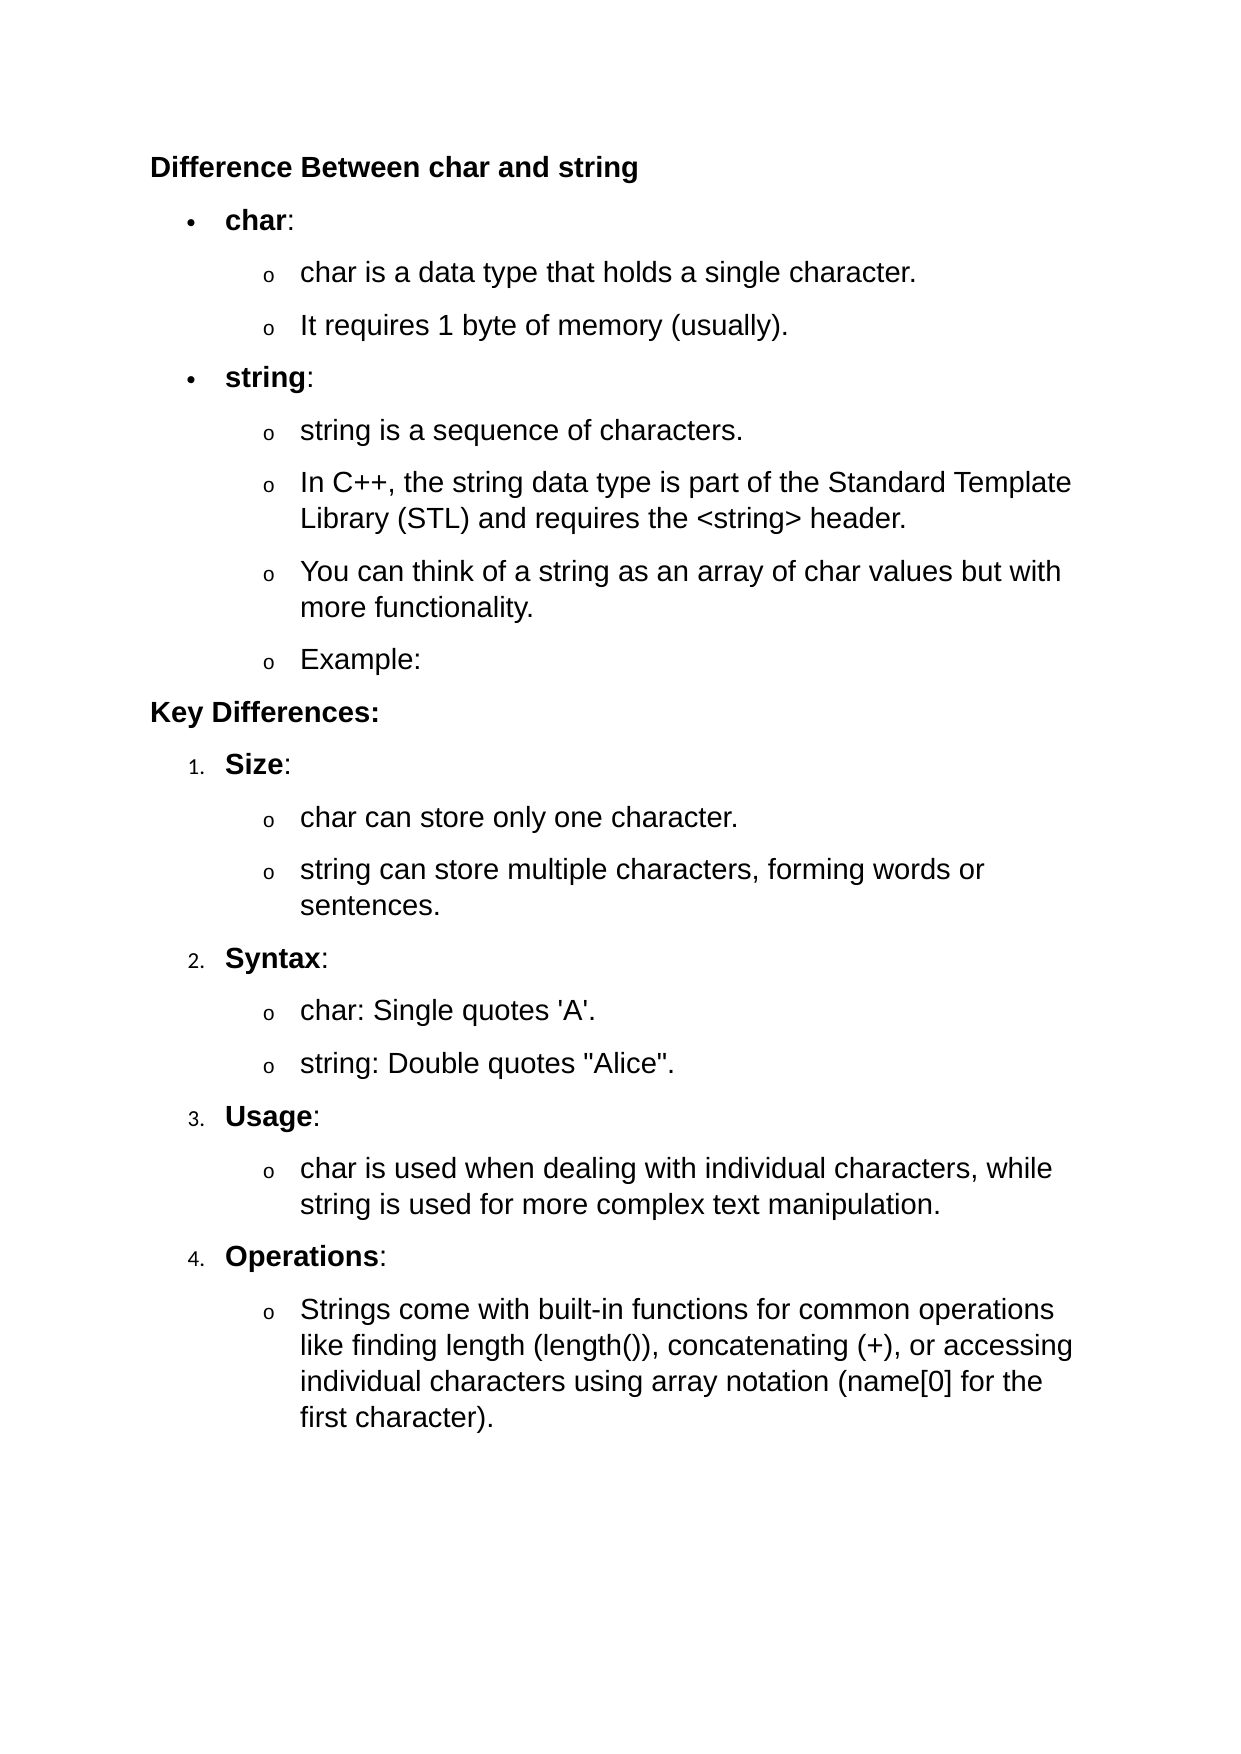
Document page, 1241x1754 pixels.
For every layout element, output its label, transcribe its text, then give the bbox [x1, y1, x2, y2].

list Syntax: [187, 941, 1090, 974]
list Strings come with built-in functions for common operations like finding length (length()), concatenating (+), or accessing individual characters using array notation (name[0] for the first character). [262, 1292, 1090, 1433]
text Key Differences: [150, 695, 1090, 728]
text Difference Between char and string [150, 150, 1090, 183]
list In C++, the string data type is part of the Standard Template Library (STL) and requires the <string> header. [262, 465, 1090, 535]
list char: Single quotes 'A'. [262, 993, 1090, 1027]
list Example: [262, 642, 1090, 676]
list Size: [187, 747, 1090, 781]
list char can store only one character. [262, 800, 1090, 833]
list string: Double quotes "Alice". [262, 1046, 1090, 1079]
list char: [187, 202, 1090, 236]
list string is a sequence of characters. [262, 413, 1090, 446]
list char is a data type that holds a single character. [262, 255, 1090, 289]
list Operations: [187, 1239, 1090, 1273]
list char is used when dealing with individual characters, while string is used for more complex text manipulation. [262, 1151, 1090, 1221]
list It requires 1 byte of memory (usually). [262, 308, 1090, 341]
list string can store multiple characters, forming words or sentences. [262, 852, 1090, 922]
list You can think of a string as an array of char values but with more functionality. [262, 554, 1090, 623]
list string: [187, 360, 1090, 394]
list Usage: [187, 1098, 1090, 1132]
